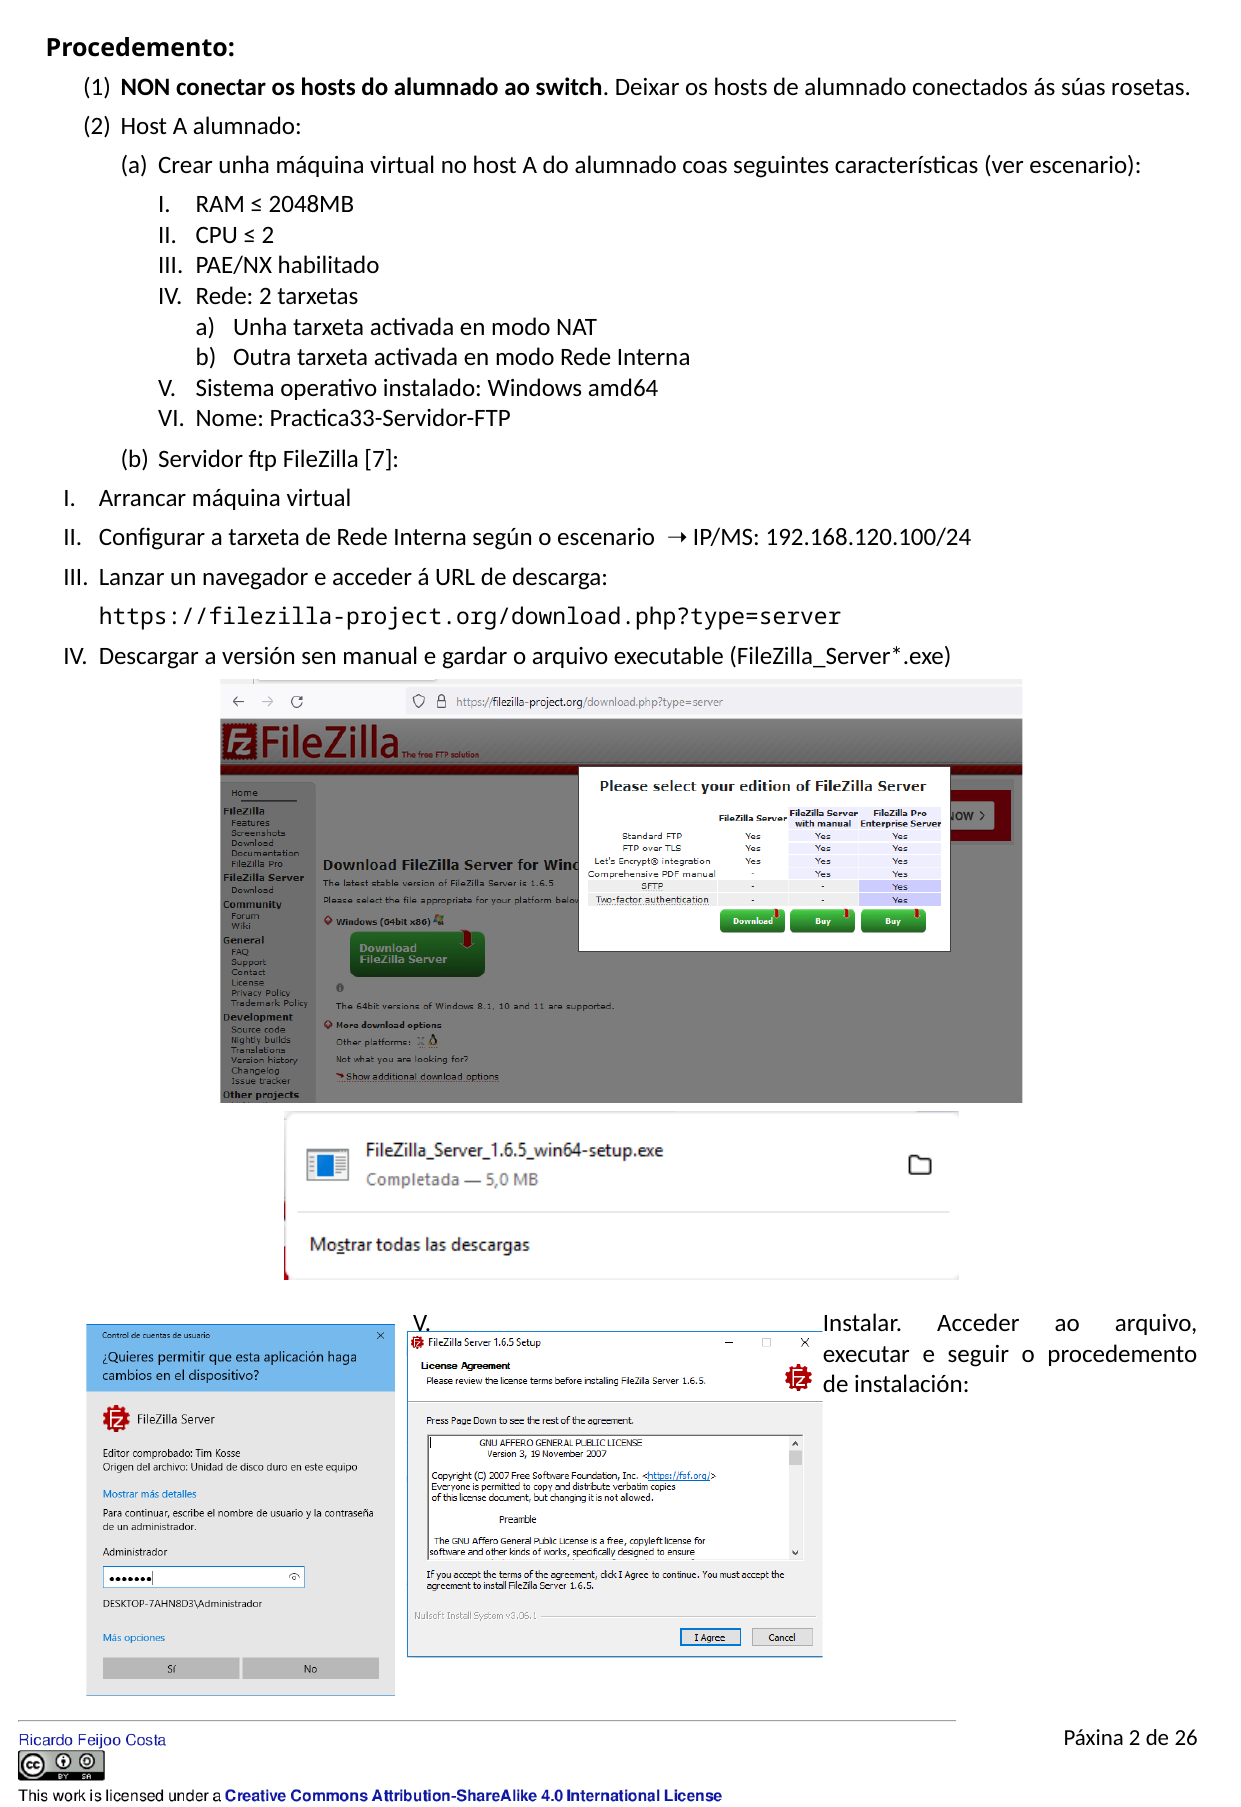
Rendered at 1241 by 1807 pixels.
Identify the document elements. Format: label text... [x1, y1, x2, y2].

list Configurar a tarxeta de Rede Interna según o escenario ➝ IP/MS: 192.168.120.100/24 [63, 521, 1197, 552]
list Crear unha máquina virtual no host A do alumnado coas seguintes características (ver escenario): [120, 149, 1197, 180]
list Instalar. Acceder ao arquivo, executar e seguir o procedemento de instalación: [63, 1308, 1197, 1399]
text Procedemento: [45, 30, 1197, 64]
list NON conectar os hosts do alumnado ao switch. Deixar os hosts de alumnado conectados ás súas rosetas. [83, 71, 1197, 101]
picture [86, 1324, 395, 1696]
list Rede: 2 tarxetas [158, 280, 1197, 311]
picture [284, 1111, 959, 1280]
list Sistema operativo instalado: Windows amd64 [158, 372, 1197, 402]
list Lanzar un navegador e acceder á URL de descarga: [63, 561, 1197, 591]
list RAM ≤ 2048MB [158, 188, 1197, 219]
list CPU ≤ 2 [158, 219, 1197, 249]
list Descargar a versión sen manual e gardar o arquivo executable (FileZilla_Server*.exe) [63, 640, 1197, 671]
picture [220, 679, 1023, 1103]
list https://filezilla-project.org/download.php?type=server [63, 600, 1197, 631]
list Servidor ftp FileZilla [7]: [120, 443, 1197, 473]
picture [406, 1331, 823, 1658]
list Arrancar máquina virtual [63, 482, 1197, 513]
list Nome: Practica33-Servidor-FTP [158, 402, 1197, 433]
list PAE/NX habilitado [158, 249, 1197, 280]
list Outra tarxeta activada en modo Rede Interna [195, 341, 1197, 372]
list Host A alumnado: [83, 110, 1197, 141]
picture [8, 1715, 957, 1806]
list Unha tarxeta activada en modo NAT [195, 311, 1197, 341]
